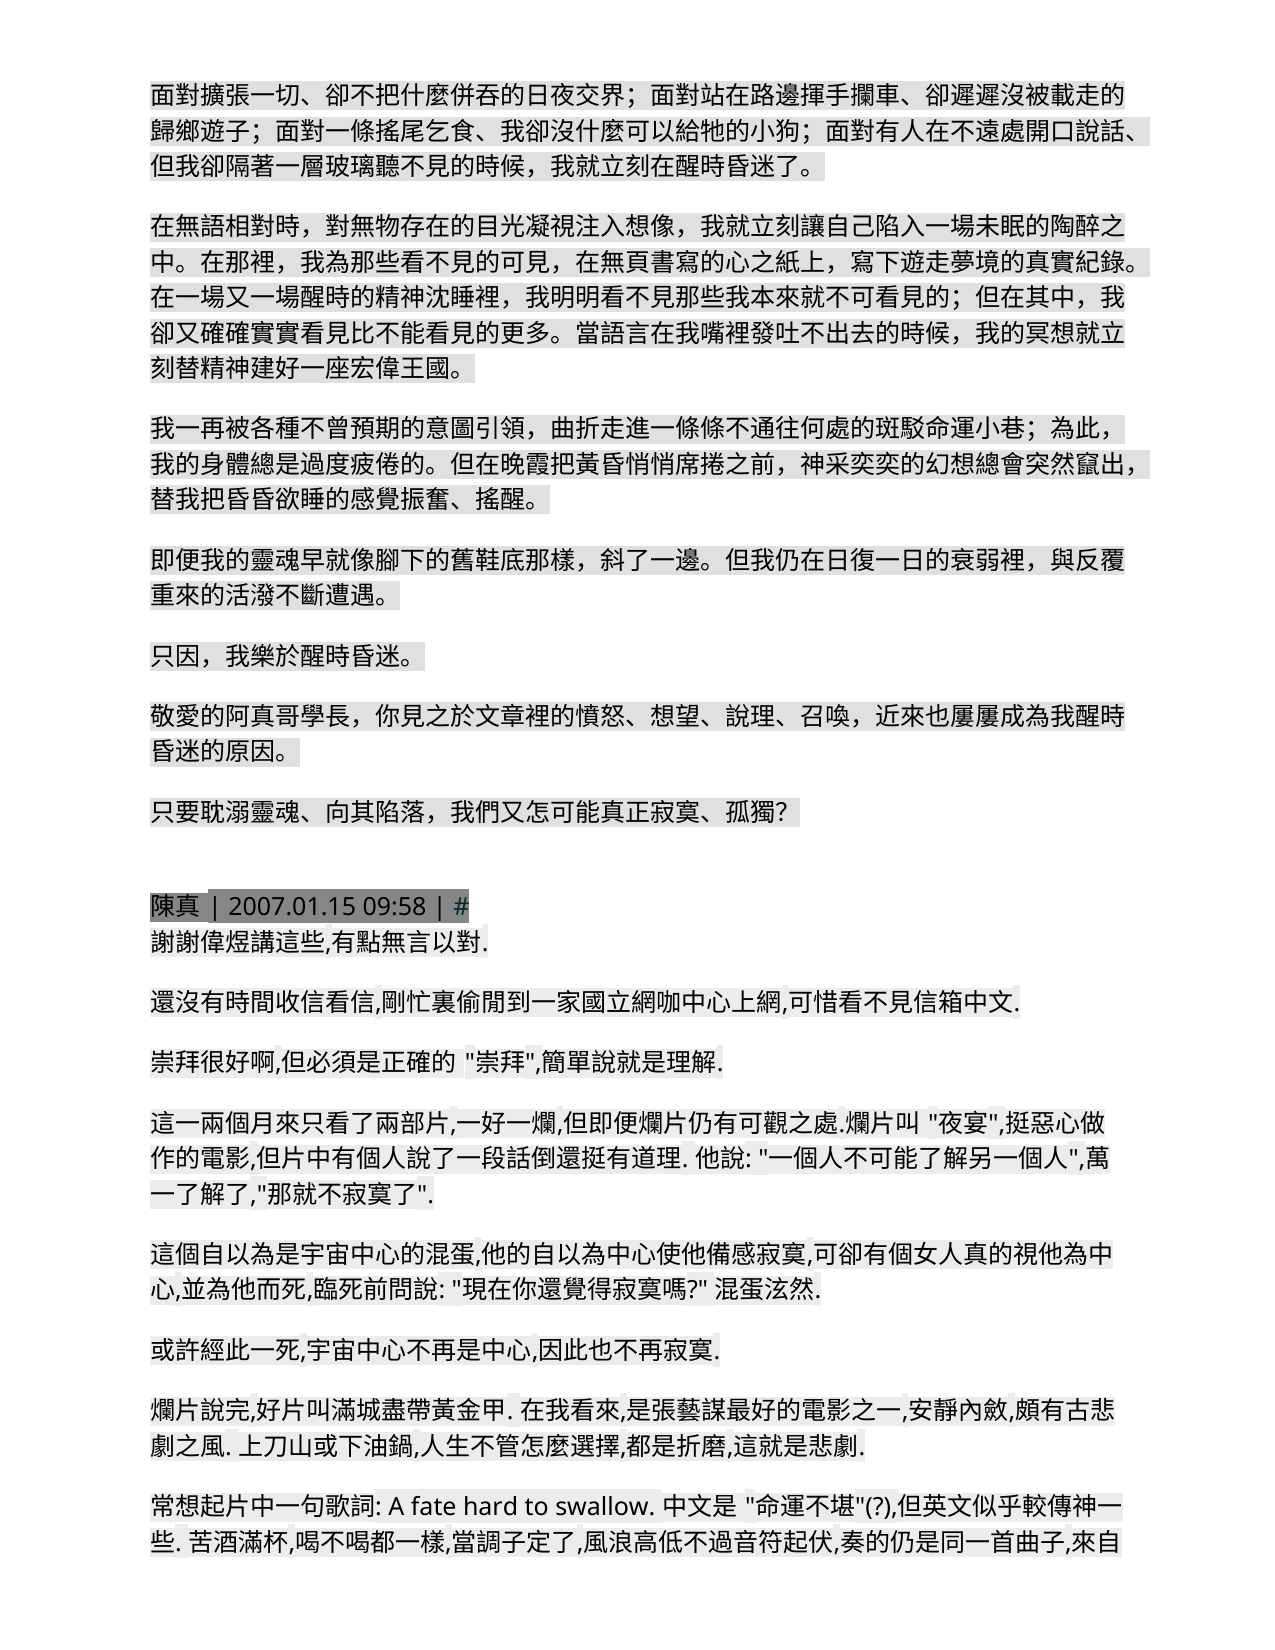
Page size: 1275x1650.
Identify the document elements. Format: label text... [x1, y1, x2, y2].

text 這一兩個月來只看了兩部片,一好一爛,但即便爛片仍有可觀之處.爛片叫 "夜宴",挺惡心做作的電影,但片中有個人說了一段話倒還挺有道理. 他說: "一個人不可能了解另一個人",萬一了解了,"那就不寂寞了". [150, 1104, 1125, 1210]
text 敬愛的阿真哥學長，你見之於文章裡的憤怒、想望、說理、召喚，近來也屢屢成為我醒時昏迷的原因。 [150, 696, 1125, 767]
text 在無語相對時，對無物存在的目光凝視注入想像，我就立刻讓自己陷入一場未眠的陶醉之中。在那裡，我為那些看不見的可見，在無頁書寫的心之紙上，寫下遊走夢境的真實紀錄。在一場又一場醒時的精神沈睡裡，我明明看不見那些我本來就不可看見的；但在其中，我卻又確確實實看見比不能看見的更多。當語言在我嘴裡發吐不出去的時候，我的冥想就立刻替精神建好一座宏偉王國。 [150, 206, 1125, 383]
text 這個自以為是宇宙中心的混蛋,他的自以為中心使他備感寂寞,可卻有個女人真的視他為中心,並為他而死,臨死前問說: "現在你還覺得寂寞嗎?" 混蛋泫然. [150, 1235, 1125, 1306]
text 當我面對一張殘破的紙片；面對一張陌生的笑臉；面對一片叫不出地名的景色；面對夜裡無墨染指的回憶；面對被松針穿刺、卻劃不破的藍天；面對流水潺潺、卻無物漂流的小溪；面對擴張一切、卻不把什麼併吞的日夜交界；面對站在路邊揮手攔車、卻遲遲沒被載走的歸鄉遊子；面對一條搖尾乞食、我卻沒什麼可以給牠的小狗；面對有人在不遠處開口說話、但我卻隔著一層玻璃聽不見的時候，我就立刻在醒時昏迷了。 [150, 75, 1125, 181]
text 常想起片中一句歌詞: A fate hard to swallow. 中文是 "命運不堪"(?),但英文似乎較傳神一些. 苦酒滿杯,喝不喝都一樣,當調子定了,風浪高低不過音符起伏,奏的仍是同一首曲子,來自 [150, 1487, 1125, 1558]
text 即便我的靈魂早就像腳下的舊鞋底那樣，斜了一邊。但我仍在日復一日的衰弱裡，與反覆重來的活潑不斷遭遇。 [150, 539, 1125, 610]
text 或許經此一死,宇宙中心不再是中心,因此也不再寂寞. [150, 1331, 1125, 1367]
text 爛片說完,好片叫滿城盡帶黃金甲. 在我看來,是張藝謀最好的電影之一,安靜內斂,頗有古悲劇之風. 上刀山或下油鍋,人生不管怎麼選擇,都是折磨,這就是悲劇. [150, 1392, 1125, 1462]
text 只因，我樂於醒時昏迷。 [150, 635, 1125, 671]
text 我一再被各種不曾預期的意圖引領，曲折走進一條條不通往何處的斑駁命運小巷；為此，我的身體總是過度疲倦的。但在晚霞把黃昏悄悄席捲之前，神采奕奕的幻想總會突然竄出，替我把昏昏欲睡的感覺振奮、搖醒。 [150, 408, 1125, 514]
text 崇拜很好啊,但必須是正確的 "崇拜",簡單說就是理解. [150, 1044, 1125, 1079]
text 謝謝偉煜講這些,有點無言以對. [150, 923, 1125, 958]
text 還沒有時間收信看信,剛忙裏偷閒到一家國立網咖中心上網,可惜看不見信箱中文. [150, 983, 1125, 1019]
text 只要耽溺靈魂、向其陷落，我們又怎可能真正寂寞、孤獨？ [150, 792, 1125, 862]
text 陳真 | 2007.01.15 09:58 | # [150, 887, 1125, 923]
